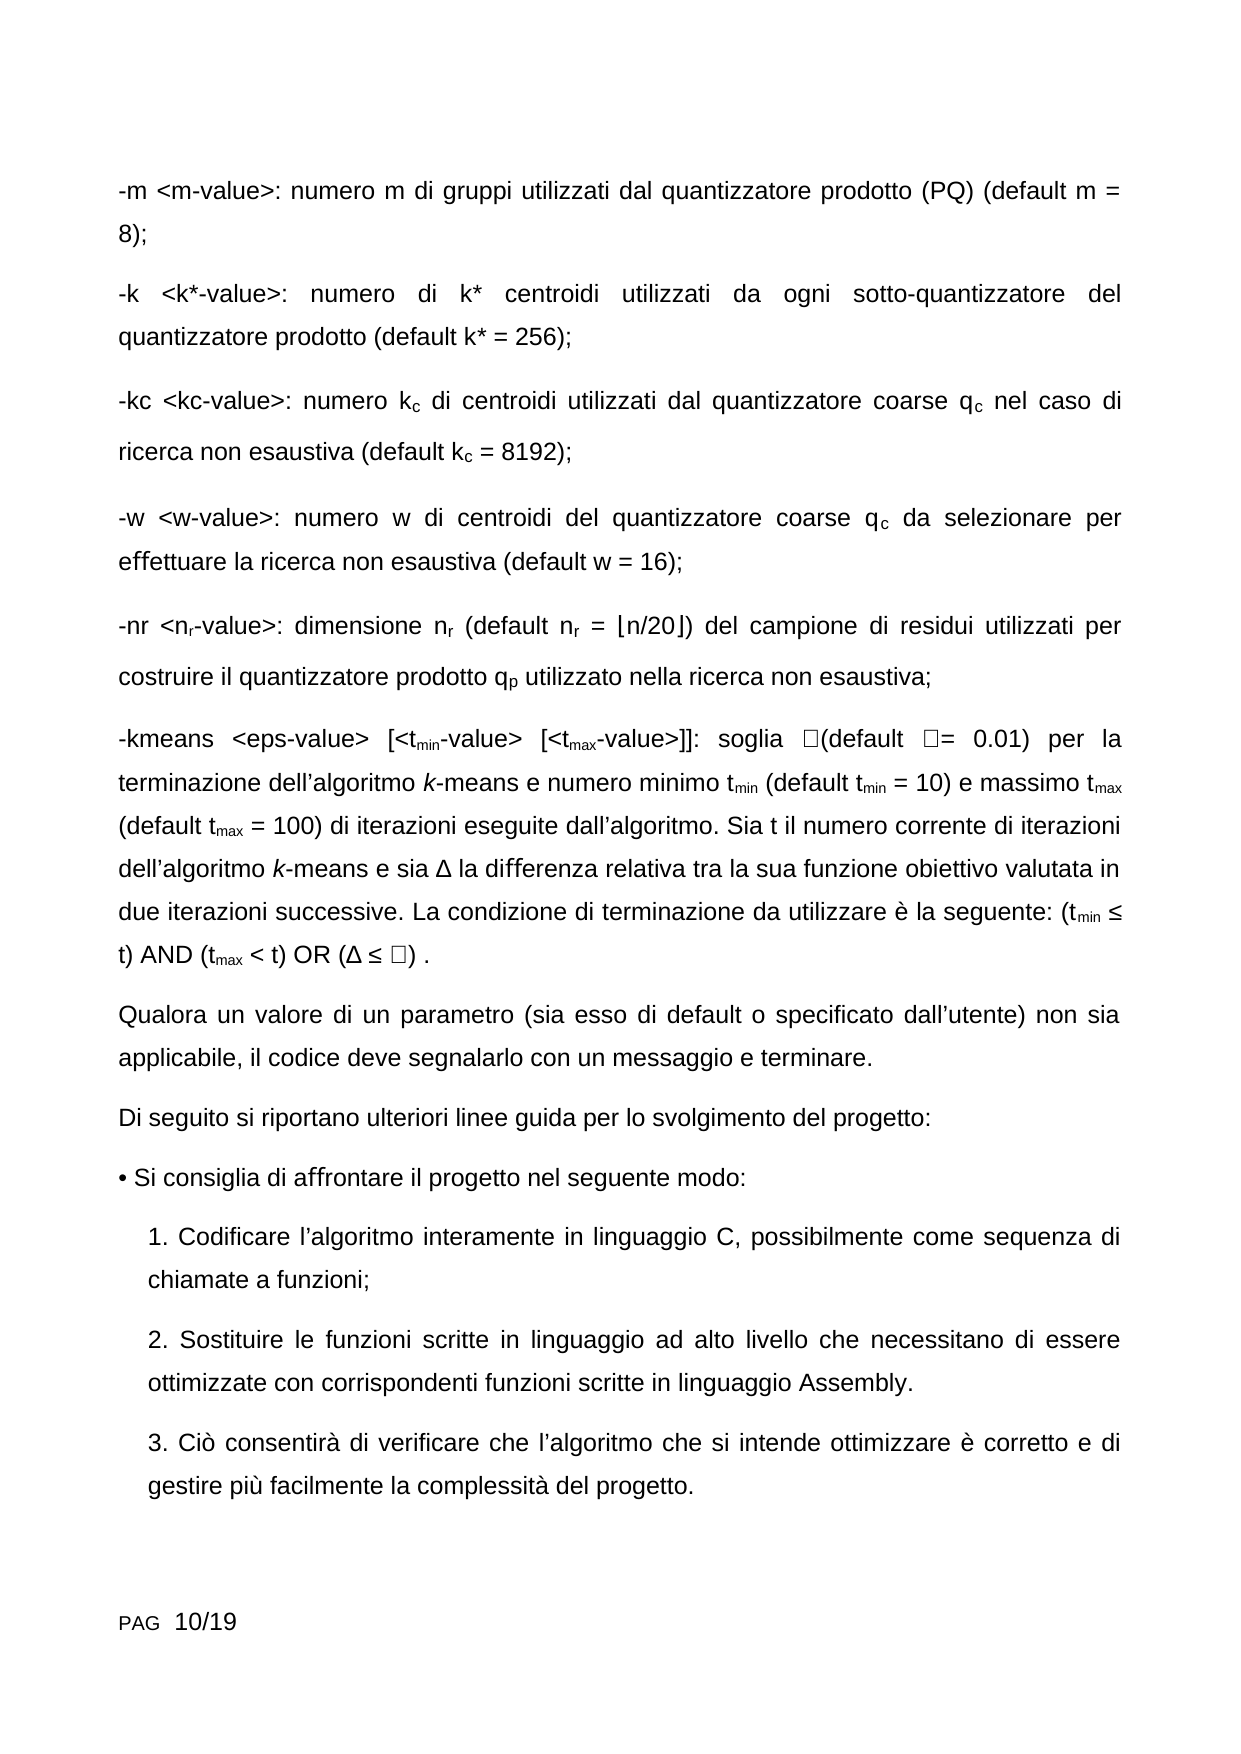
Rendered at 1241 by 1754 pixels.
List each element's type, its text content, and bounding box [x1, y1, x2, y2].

text Di seguito si riportano ulteriori linee guida per lo svolgimento del progetto: [118, 1103, 1122, 1132]
text • Si consiglia di aﬀrontare il progetto nel seguente modo: [118, 1163, 1122, 1191]
text 2. Sostituire le funzioni scritte in linguaggio ad alto livello che necessitano di essere ottimizzate con corrispondenti funzioni scritte in linguaggio Assembly. [148, 1325, 1122, 1397]
text -m <m-value>: numero m di gruppi utilizzati dal quantizzatore prodotto (PQ) (default m = 8); [118, 176, 1122, 248]
text -nr <nr-value>: dimensione nr (default nr = ⌊n/20⌋) del campione di residui utilizzati per costruire il quantizzatore prodotto qp utilizzato nella ricerca non esaustiva; [118, 607, 1122, 691]
text 1. Codiﬁcare l’algoritmo interamente in linguaggio C, possibilmente come sequenza di chiamate a funzioni; [148, 1222, 1122, 1294]
text -w <w-value>: numero w di centroidi del quantizzatore coarse qc da selezionare per eﬀettuare la ricerca non esaustiva (default w = 16); [118, 499, 1122, 576]
text 3. Ciò consentirà di veriﬁcare che l’algoritmo che si intende ottimizzare è corretto e di gestire più facilmente la complessità del progetto. [148, 1428, 1122, 1500]
text -k <k*-value>: numero di k* centroidi utilizzati da ogni sotto-quantizzatore del quantizzatore prodotto (default k* = 256); [118, 279, 1122, 351]
text Qualora un valore di un parametro (sia esso di default o speciﬁcato dall’utente) non sia applicabile, il codice deve segnalarlo con un messaggio e terminare. [118, 1000, 1122, 1072]
text -kc <kc-value>: numero kc di centroidi utilizzati dal quantizzatore coarse qc nel caso di ricerca non esaustiva (default kc = 8192); [118, 382, 1122, 466]
text -kmeans <eps-value> [<tmin-value> [<tmax-value>]]: soglia (default = 0.01) per la terminazione dell’algoritmo k-means e numero minimo tmin (default tmin = 10) e massimo tmax (default tmax = 100) di iterazioni eseguite dall’algoritmo. Sia t il numero corrente di iterazioni dell’algoritmo k-means e sia ∆ la diﬀerenza relativa tra la sua funzione obiettivo valutata in due iterazioni successive. La condizione di terminazione da utilizzare è la seguente: (tmin ≤ t) AND (tmax < t) OR (∆ ≤ ) . [118, 724, 1122, 969]
